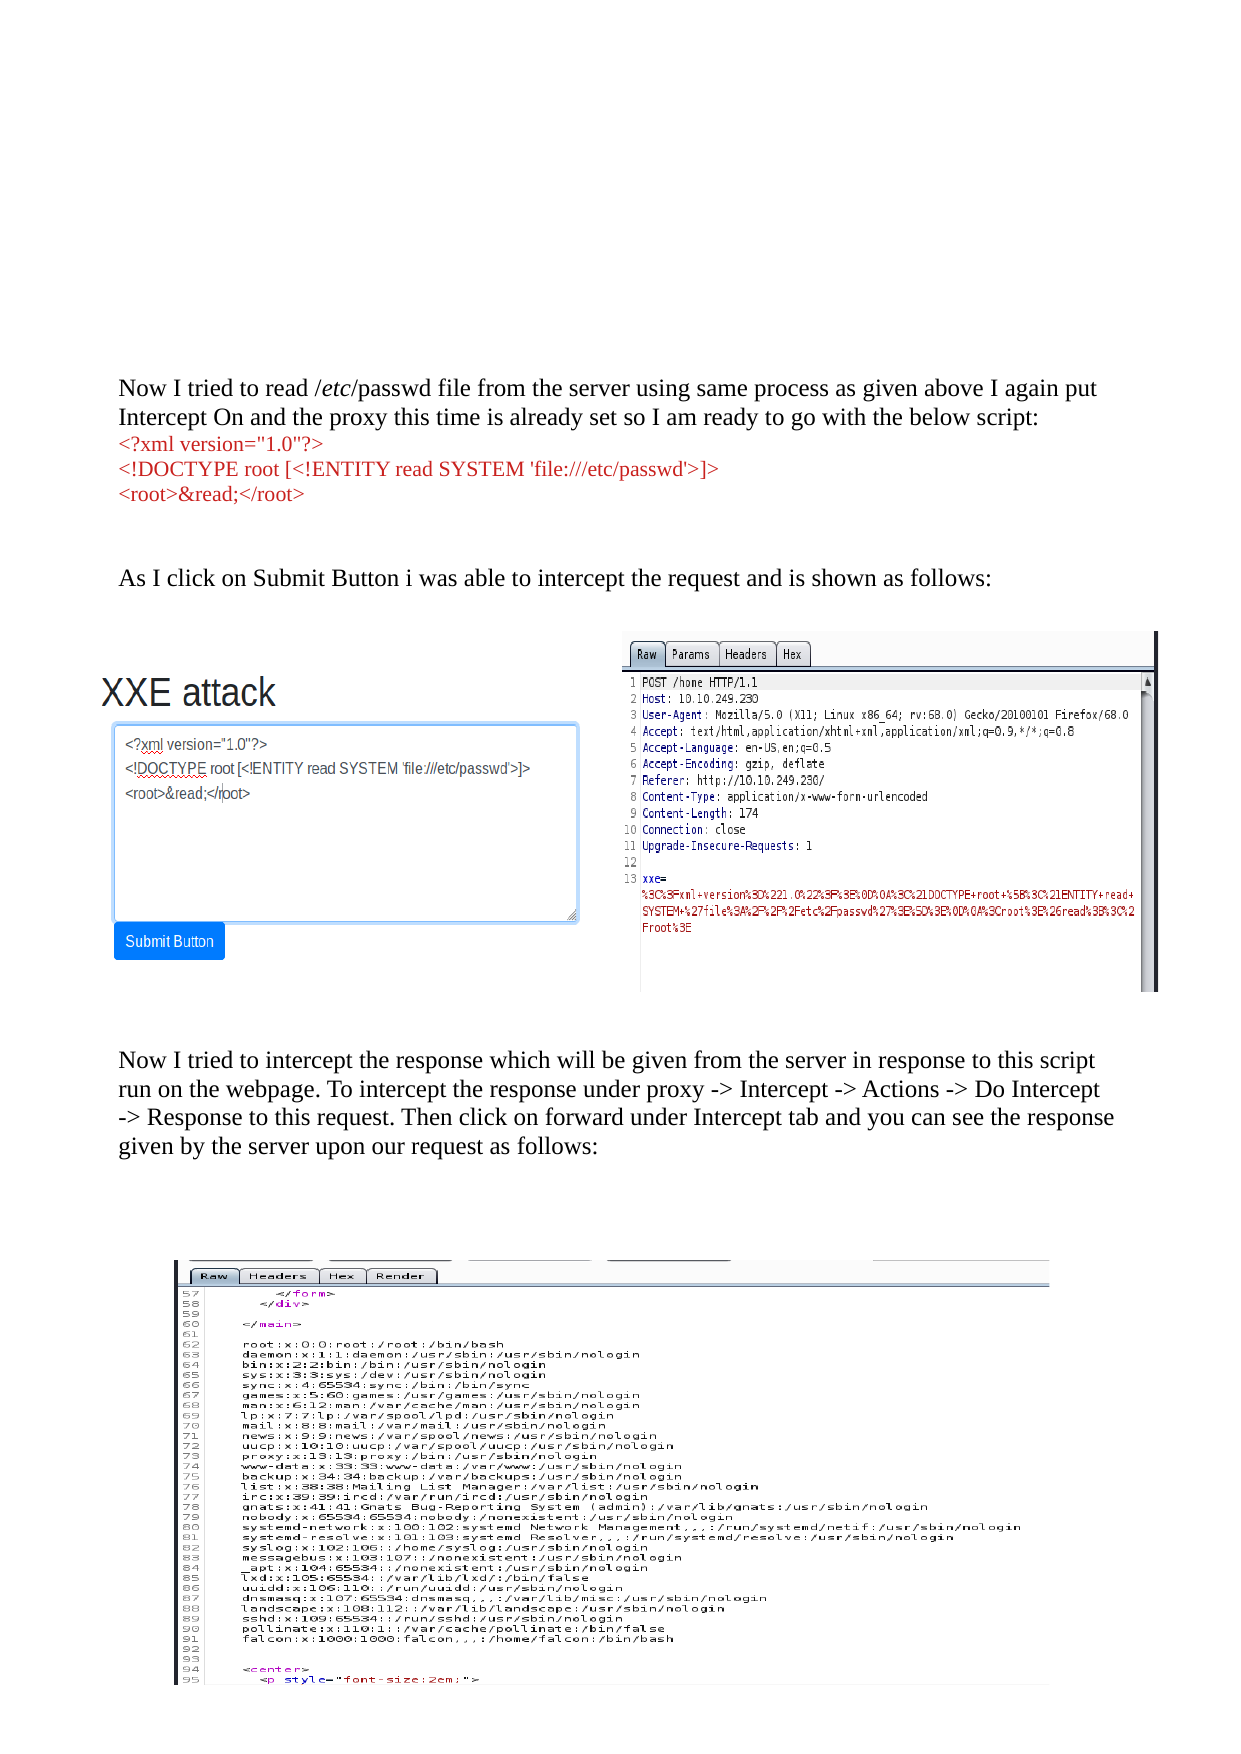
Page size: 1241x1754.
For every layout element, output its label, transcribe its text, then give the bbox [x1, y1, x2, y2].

text As I click on Submit Button i was able to intercept the request and is shown as follows: [118, 563, 1122, 592]
picture [622, 631, 1159, 992]
picture [87, 664, 598, 972]
text Now I tried to read /etc/passwd file from the server using same process as given above I again put Intercept On and the proxy this time is already set so I am ready to go with the below script: [118, 373, 1122, 431]
text Now I tried to intercept the response which will be given from the server in response to this script run on the webpage. To intercept the response under proxy -> Intercept -> Actions -> Do Intercept -> Response to this request. Then click on forward under Intercept tab and you can see the response given by the server upon our request as follows: [118, 1045, 1122, 1160]
picture [174, 1260, 1050, 1685]
text <?xml version="1.0"?> <!DOCTYPE root [<!ENTITY read SYSTEM 'file:///etc/passwd'>]> <root>&read;</root> [118, 431, 1122, 506]
